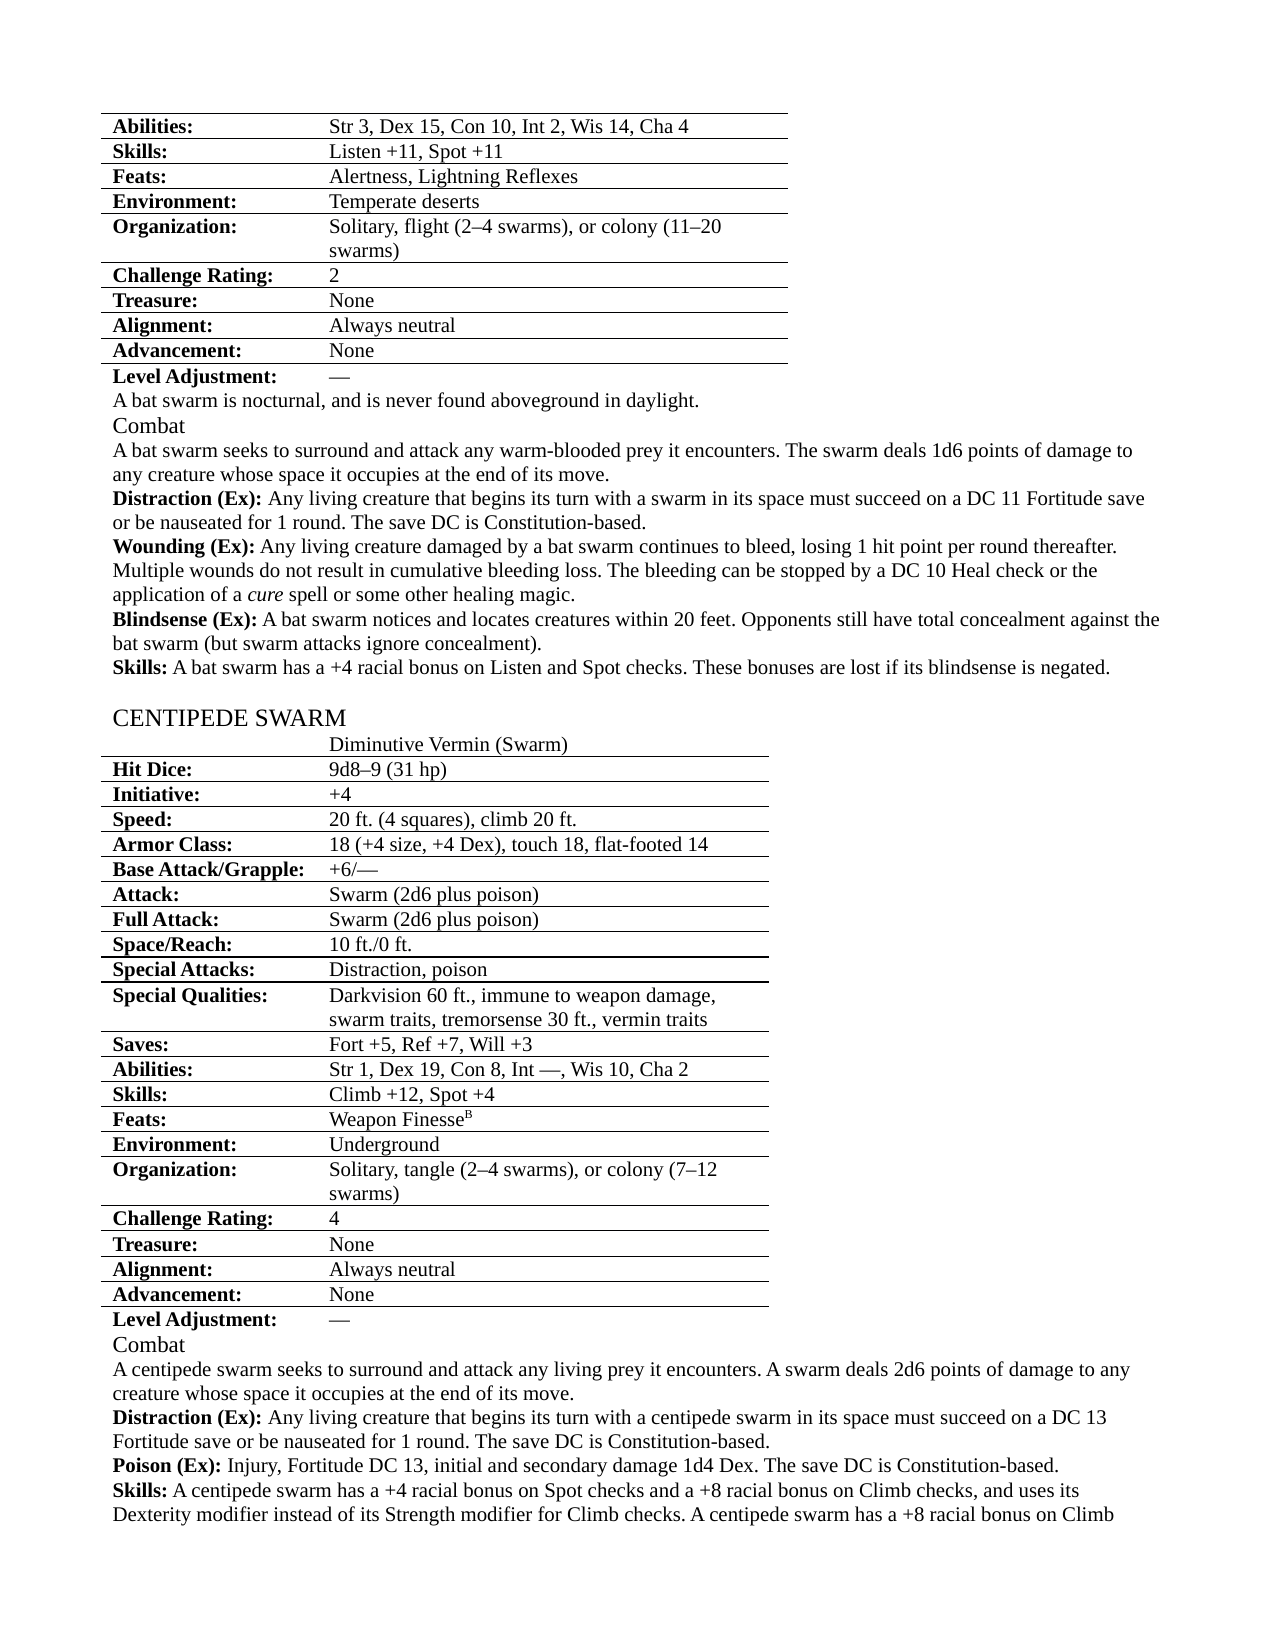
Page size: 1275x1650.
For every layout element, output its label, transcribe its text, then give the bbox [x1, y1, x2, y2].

table_cell Treasure: [101, 1231, 318, 1256]
table_cell Always neutral [318, 313, 787, 337]
table_cell Skills: [101, 1082, 318, 1106]
table_cell Str 3, Dex 15, Con 10, Int 2, Wis 14, Cha 4 [318, 114, 787, 138]
table_header Diminutive Vermin (Swarm) [318, 731, 769, 756]
table_cell Full Attack: [101, 907, 318, 931]
table_cell 4 [318, 1206, 769, 1230]
table_cell Advancement: [101, 339, 318, 362]
table_cell Solitary, flight (2–4 swarms), or colony (11–20 swarms) [318, 214, 787, 262]
table_cell Swarm (2d6 plus poison) [318, 882, 769, 906]
table_cell Swarm (2d6 plus poison) [318, 907, 769, 931]
table_cell Distraction, poison [318, 958, 769, 981]
text Skills: A centipede swarm has a +4 racial bonus on Spot checks and a +8 racial bonus on Climb checks, and uses its Dexterity modifier instead of its Strength modifier for Climb checks. A centipede swarm has a +8 racial bonus on Climb [112, 1477, 1162, 1526]
text Blindsense (Ex): A bat swarm notices and locates creatures within 20 feet. Opponents still have total concealment against the bat swarm (but swarm attacks ignore concealment). [112, 606, 1162, 654]
table_cell 9d8–9 (31 hp) [318, 757, 769, 781]
table_cell Solitary, tangle (2–4 swarms), or colony (7–12 swarms) [318, 1157, 769, 1205]
table_cell 18 (+4 size, +4 Dex), touch 18, flat-footed 14 [318, 832, 769, 856]
table_cell Always neutral [318, 1257, 769, 1281]
text Combat [112, 1331, 1162, 1357]
table_cell Feats: [101, 1107, 318, 1131]
table_cell Environment: [101, 1132, 318, 1156]
table_cell Listen +11, Spot +11 [318, 139, 787, 163]
table_cell Abilities: [101, 114, 318, 138]
text Combat [112, 412, 1162, 438]
table_cell None [318, 1282, 769, 1306]
table_cell Speed: [101, 807, 318, 831]
table_cell Environment: [101, 189, 318, 213]
text CENTIPEDE SWARM [112, 703, 1162, 731]
table_cell 2 [318, 263, 787, 287]
table_cell +6/— [318, 857, 769, 881]
table_cell — [318, 1307, 769, 1331]
table_header [101, 731, 318, 756]
text A bat swarm is nocturnal, and is never found aboveground in daylight. [112, 388, 1162, 412]
text Poison (Ex): Injury, Fortitude DC 13, initial and secondary damage 1d4 Dex. The save DC is Constitution-based. [112, 1453, 1162, 1477]
table_cell Alertness, Lightning Reflexes [318, 164, 787, 188]
table_cell Special Attacks: [101, 958, 318, 981]
table_cell Alignment: [101, 1257, 318, 1281]
text A bat swarm seeks to surround and attack any warm-blooded prey it encounters. The swarm deals 1d6 points of damage to any creature whose space it occupies at the end of its move. [112, 438, 1162, 486]
table_cell Abilities: [101, 1057, 318, 1081]
table_cell Challenge Rating: [101, 263, 318, 287]
table_cell Challenge Rating: [101, 1206, 318, 1230]
table_cell Fort +5, Ref +7, Will +3 [318, 1032, 769, 1056]
table_cell Underground [318, 1132, 769, 1156]
table_cell Level Adjustment: [101, 1307, 318, 1331]
table_cell Special Qualities: [101, 983, 318, 1031]
table_cell — [318, 364, 787, 388]
text Skills: A bat swarm has a +4 racial bonus on Listen and Spot checks. These bonuses are lost if its blindsense is negated. [112, 654, 1162, 679]
table_cell Weapon FinesseB [318, 1107, 769, 1131]
table_cell Temperate deserts [318, 189, 787, 213]
table_cell Darkvision 60 ft., immune to weapon damage, swarm traits, tremorsense 30 ft., vermin traits [318, 983, 769, 1031]
table_cell Saves: [101, 1032, 318, 1056]
table_cell 20 ft. (4 squares), climb 20 ft. [318, 807, 769, 831]
table_cell Alignment: [101, 313, 318, 337]
table_cell Advancement: [101, 1282, 318, 1306]
table_cell Organization: [101, 1157, 318, 1205]
text Wounding (Ex): Any living creature damaged by a bat swarm continues to bleed, losing 1 hit point per round thereafter. Multiple wounds do not result in cumulative bleeding loss. The bleeding can be stopped by a DC 10 Heal check or the application of a cure spell or some other healing magic. [112, 534, 1162, 606]
table_cell Initiative: [101, 782, 318, 806]
table_cell Feats: [101, 164, 318, 188]
table_cell Str 1, Dex 19, Con 8, Int —, Wis 10, Cha 2 [318, 1057, 769, 1081]
table_cell None [318, 339, 787, 362]
table_cell Level Adjustment: [101, 364, 318, 388]
table_cell Climb +12, Spot +4 [318, 1082, 769, 1106]
table_cell Hit Dice: [101, 757, 318, 781]
table_cell Treasure: [101, 288, 318, 312]
table_cell Organization: [101, 214, 318, 262]
table_cell None [318, 1231, 769, 1256]
text A centipede swarm seeks to surround and attack any living prey it encounters. A swarm deals 2d6 points of damage to any creature whose space it occupies at the end of its move. [112, 1357, 1162, 1405]
text Distraction (Ex): Any living creature that begins its turn with a centipede swarm in its space must succeed on a DC 13 Fortitude save or be nauseated for 1 round. The save DC is Constitution-based. [112, 1405, 1162, 1453]
table_cell Armor Class: [101, 832, 318, 856]
table_cell Attack: [101, 882, 318, 906]
table_cell 10 ft./0 ft. [318, 932, 769, 956]
table_cell +4 [318, 782, 769, 806]
table_cell Skills: [101, 139, 318, 163]
table_cell Base Attack/Grapple: [101, 857, 318, 881]
text Distraction (Ex): Any living creature that begins its turn with a swarm in its space must succeed on a DC 11 Fortitude save or be nauseated for 1 round. The save DC is Constitution-based. [112, 486, 1162, 534]
table_cell Space/Reach: [101, 932, 318, 956]
table_cell None [318, 288, 787, 312]
